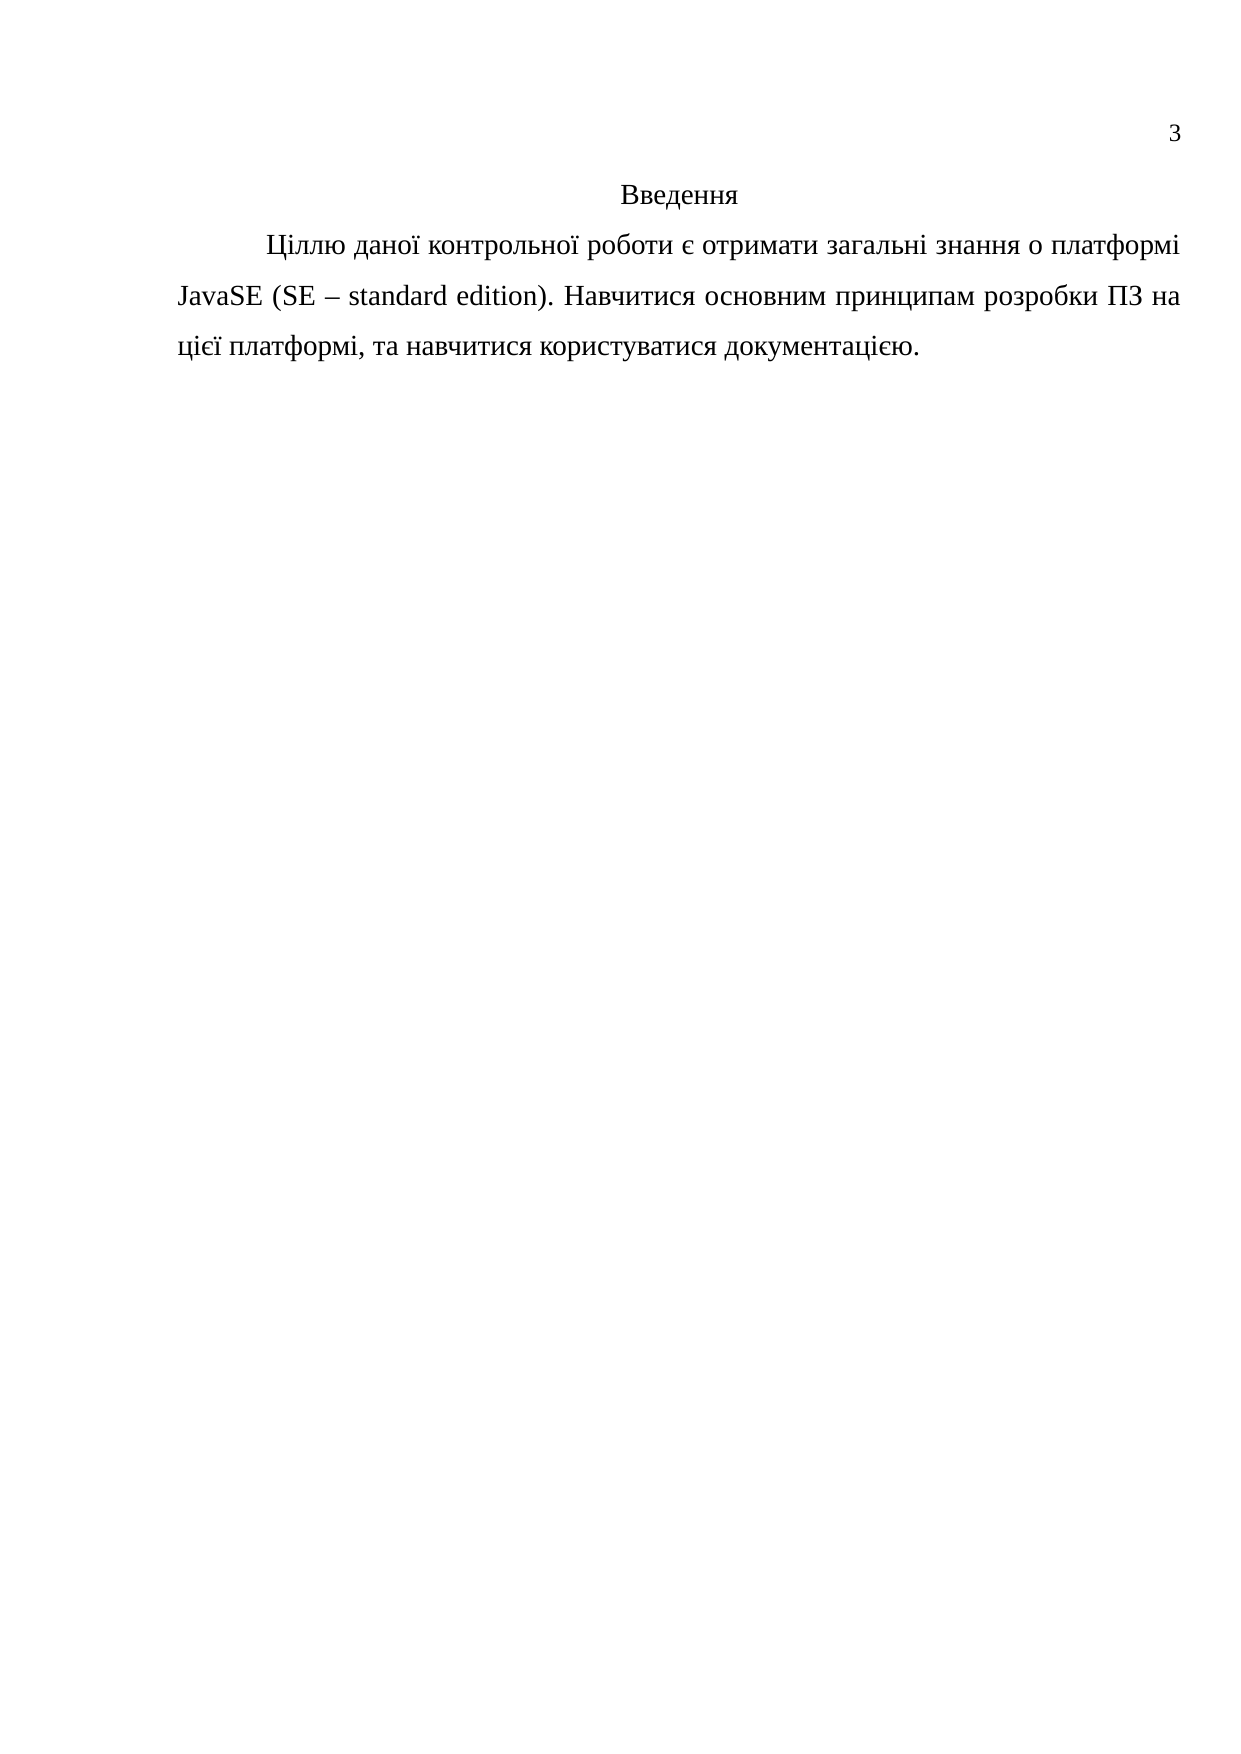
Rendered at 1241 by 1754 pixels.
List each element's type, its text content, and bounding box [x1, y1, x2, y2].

subtitle Введення [177, 177, 1181, 211]
text Ціллю даної контрольної роботи є отримати загальні знання о платформі JavaSE (SE – standard edition). Навчитися основним принципам розробки ПЗ на цієї платформі, та навчитися користуватися документацією. [177, 227, 1181, 362]
